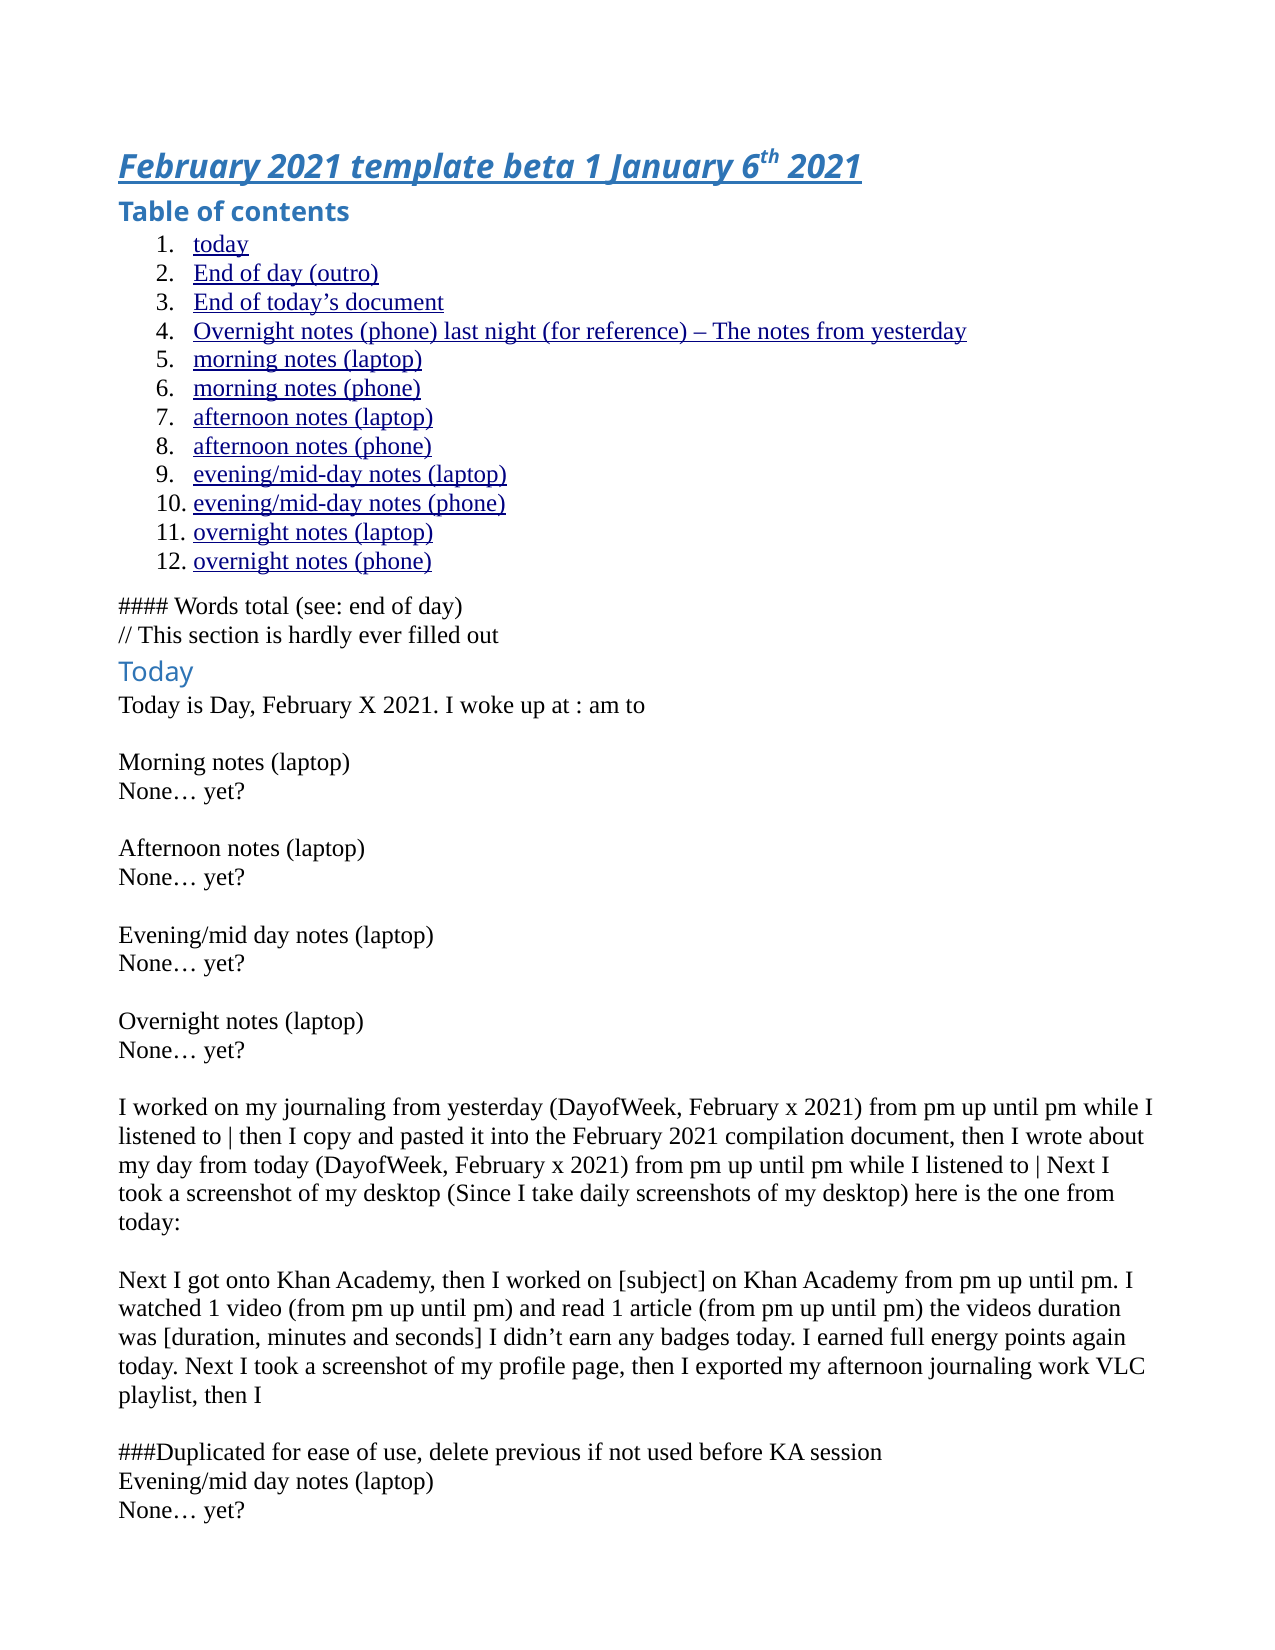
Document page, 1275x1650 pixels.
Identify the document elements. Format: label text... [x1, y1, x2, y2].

text None… yet? [118, 1495, 1157, 1523]
text #### Words total (see: end of day) [118, 591, 1157, 620]
subtitle February 2021 template beta 1 January 6th 2021 [118, 143, 1157, 188]
list Overnight notes (phone) last night (for reference) – The notes from yesterday [156, 316, 1157, 344]
subtitle Table of contents [118, 193, 1157, 229]
text // This section is hardly ever filled out [118, 620, 1157, 649]
text Overnight notes (laptop) [118, 1006, 1157, 1035]
text None… yet? [118, 862, 1157, 891]
list morning notes (laptop) [156, 344, 1157, 373]
list End of today’s document [156, 287, 1157, 316]
list overnight notes (laptop) [156, 517, 1157, 546]
list evening/mid-day notes (laptop) [156, 459, 1157, 488]
list evening/mid-day notes (phone) [156, 488, 1157, 517]
text Morning notes (laptop) [118, 747, 1157, 776]
text Evening/mid day notes (laptop) [118, 1466, 1157, 1495]
subtitle Today [118, 653, 1157, 690]
text None… yet? [118, 948, 1157, 977]
text ###Duplicated for ease of use, delete previous if not used before KA session [118, 1437, 1157, 1466]
text Afternoon notes (laptop) [118, 833, 1157, 862]
text None… yet? [118, 776, 1157, 805]
list overnight notes (phone) [156, 546, 1157, 574]
text I worked on my journaling from yesterday (DayofWeek, February x 2021) from pm up until pm while I listened to | then I copy and pasted it into the February 2021 compilation document, then I wrote about my day from today (DayofWeek, February x 2021) from pm up until pm while I listened to | Next I took a screenshot of my desktop (Since I take daily screenshots of my desktop) here is the one from today: [118, 1092, 1157, 1236]
list morning notes (phone) [156, 373, 1157, 402]
list afternoon notes (phone) [156, 431, 1157, 459]
list today [156, 229, 1157, 258]
text Today is Day, February X 2021. I woke up at : am to [118, 690, 1157, 718]
text Next I got onto Khan Academy, then I worked on [subject] on Khan Academy from pm up until pm. I watched 1 video (from pm up until pm) and read 1 article (from pm up until pm) the videos duration was [duration, minutes and seconds] I didn’t earn any badges today. I earned full energy points again today. Next I took a screenshot of my profile page, then I exported my afternoon journaling work VLC playlist, then I [118, 1265, 1157, 1408]
text Evening/mid day notes (laptop) [118, 920, 1157, 948]
list End of day (outro) [156, 258, 1157, 287]
text None… yet? [118, 1035, 1157, 1063]
list afternoon notes (laptop) [156, 402, 1157, 431]
